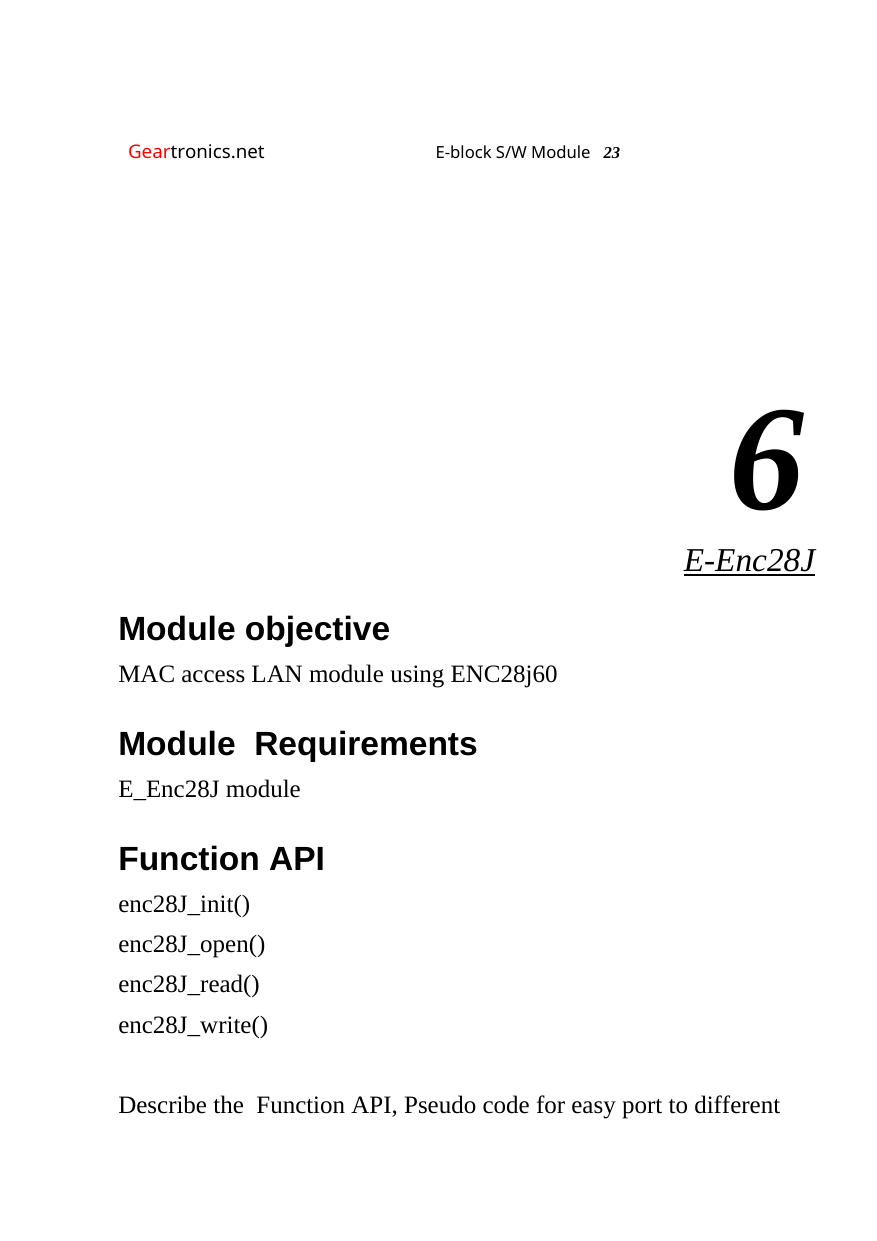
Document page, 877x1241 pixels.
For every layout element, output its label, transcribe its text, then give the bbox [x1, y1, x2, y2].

text enc28J_init() [118, 890, 818, 918]
text E_Enc28J module [118, 775, 818, 803]
subtitle Function API [118, 840, 818, 878]
title E-Enc28J [118, 542, 818, 579]
text Describe the Function API, Pseudo code for easy port to different [118, 1091, 818, 1119]
text enc28J_read() [118, 971, 818, 998]
subtitle Module Requirements [118, 725, 818, 762]
text enc28J_open() [118, 930, 818, 958]
text 6 [118, 376, 818, 542]
text enc28J_write() [118, 1011, 818, 1038]
text MAC access LAN module using ENC28j60 [118, 660, 818, 687]
subtitle Module objective [118, 610, 818, 647]
